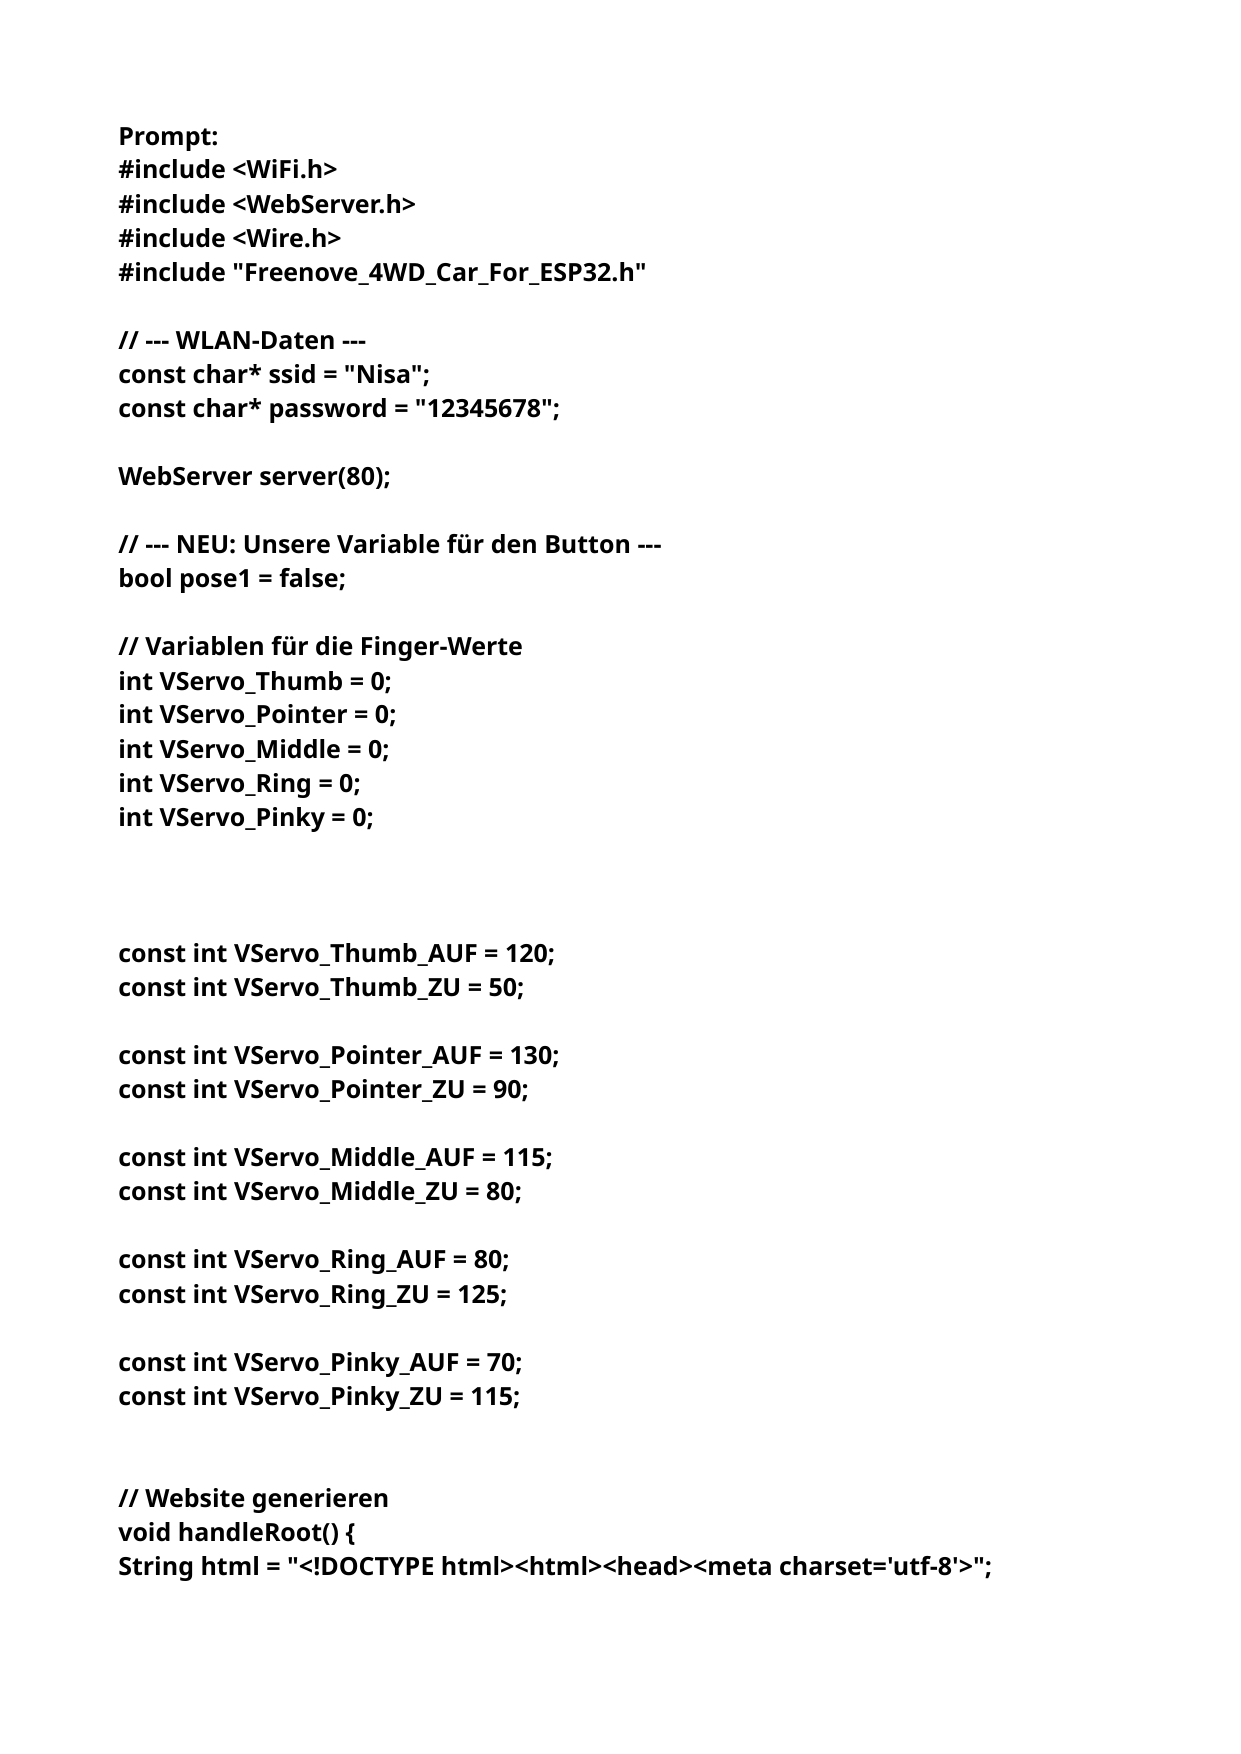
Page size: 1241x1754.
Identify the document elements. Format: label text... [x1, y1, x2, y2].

text // --- WLAN-Daten --- [118, 322, 1122, 357]
text // Website generieren [118, 1481, 1122, 1515]
text int VServo_Ring = 0; [118, 765, 1122, 799]
text void handleRoot() { [118, 1515, 1122, 1549]
text const int VServo_Middle_AUF = 115; [118, 1140, 1122, 1174]
text #include <Wire.h> [118, 220, 1122, 254]
text const int VServo_Thumb_ZU = 50; [118, 970, 1122, 1004]
text String html = "<!DOCTYPE html><html><head><meta charset='utf-8'>"; [118, 1549, 1122, 1583]
text const int VServo_Ring_AUF = 80; [118, 1242, 1122, 1276]
text const char* ssid = "Nisa"; [118, 357, 1122, 391]
text WebServer server(80); [118, 459, 1122, 493]
text int VServo_Thumb = 0; [118, 663, 1122, 697]
text #include "Freenove_4WD_Car_For_ESP32.h" [118, 254, 1122, 288]
text int VServo_Pinky = 0; [118, 799, 1122, 833]
text const int VServo_Middle_ZU = 80; [118, 1174, 1122, 1208]
text const int VServo_Pinky_ZU = 115; [118, 1378, 1122, 1412]
text const int VServo_Pointer_AUF = 130; [118, 1038, 1122, 1072]
text bool pose1 = false; [118, 561, 1122, 595]
text #include <WebServer.h> [118, 186, 1122, 220]
text // Variablen für die Finger-Werte [118, 629, 1122, 663]
text // --- NEU: Unsere Variable für den Button --- [118, 527, 1122, 561]
text int VServo_Middle = 0; [118, 731, 1122, 765]
text const int VServo_Thumb_AUF = 120; [118, 936, 1122, 970]
text #include <WiFi.h> [118, 152, 1122, 186]
text Prompt: [118, 118, 1122, 152]
text const int VServo_Ring_ZU = 125; [118, 1276, 1122, 1310]
text const char* password = "12345678"; [118, 391, 1122, 425]
text const int VServo_Pointer_ZU = 90; [118, 1072, 1122, 1106]
text const int VServo_Pinky_AUF = 70; [118, 1344, 1122, 1378]
text int VServo_Pointer = 0; [118, 697, 1122, 731]
